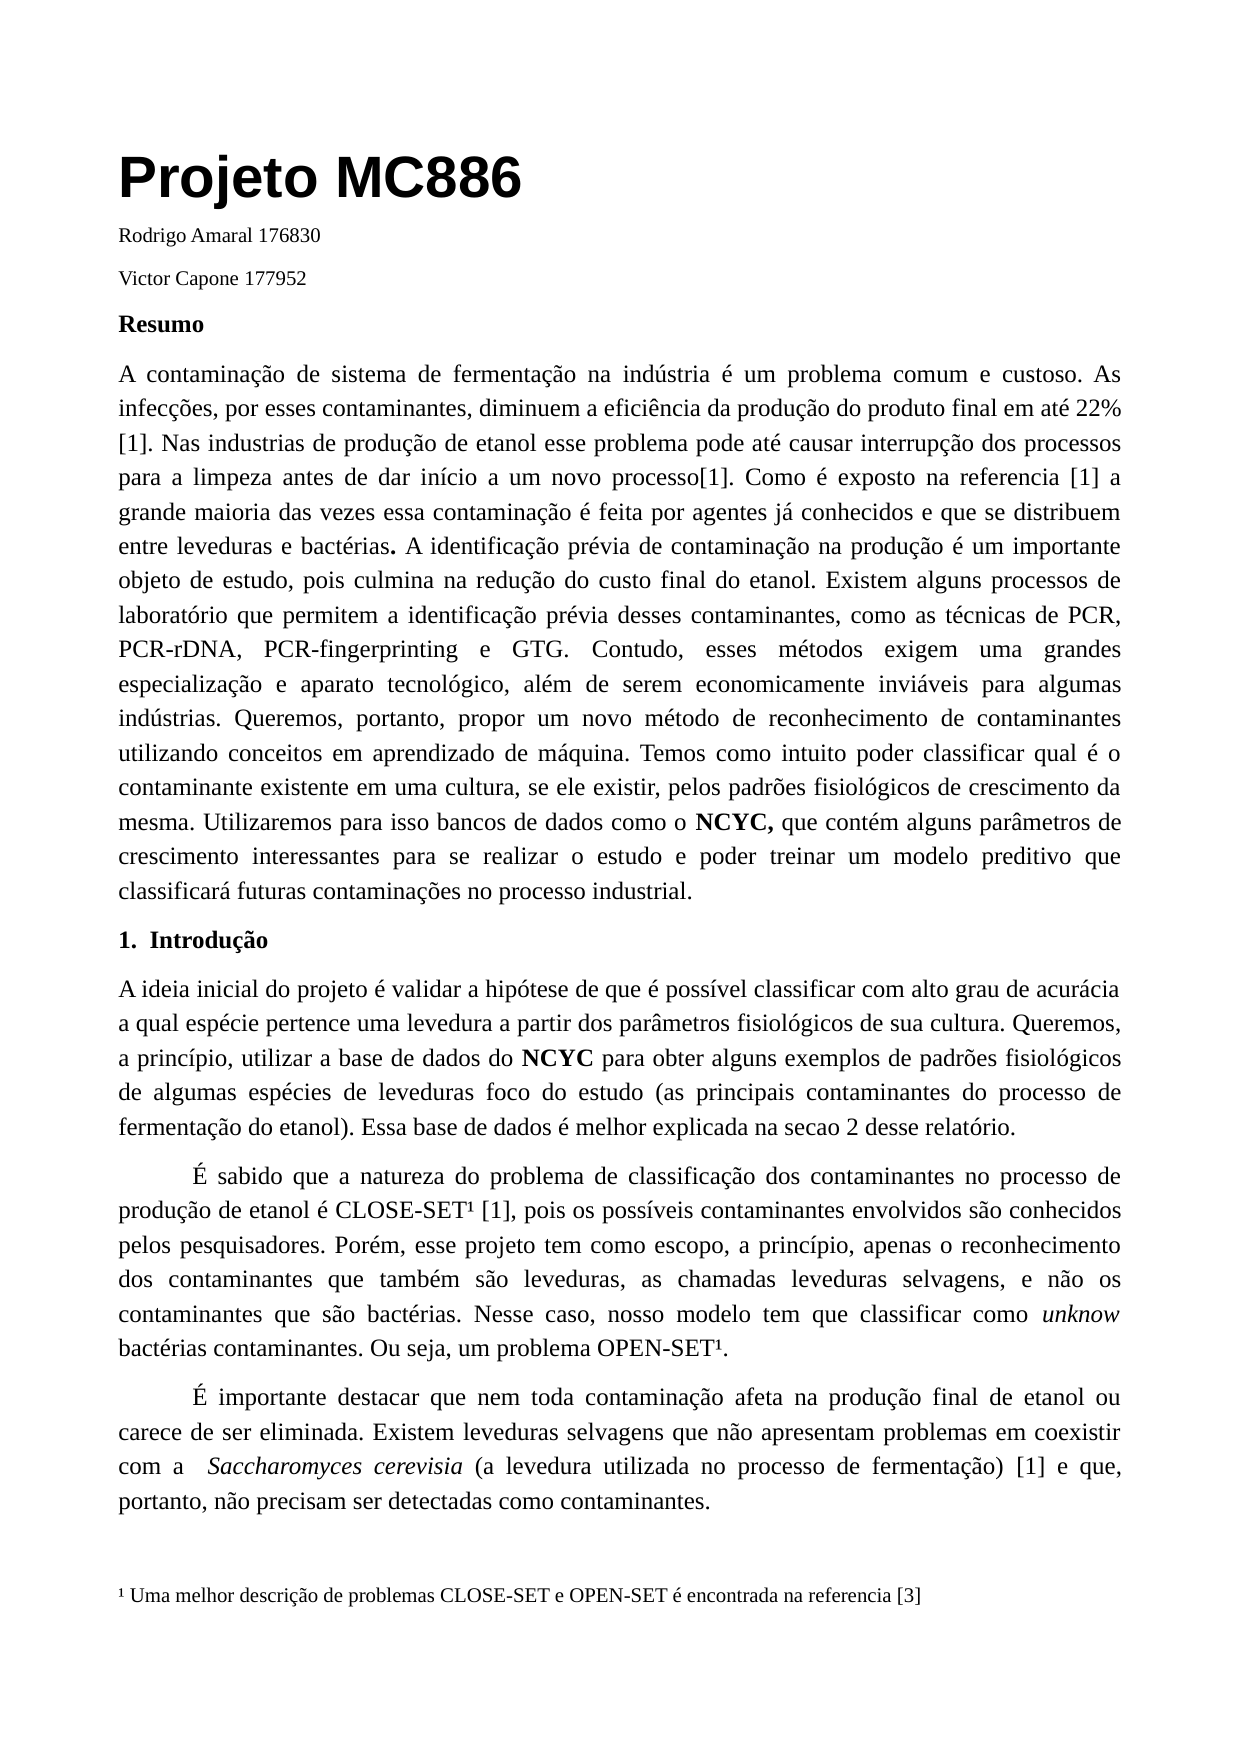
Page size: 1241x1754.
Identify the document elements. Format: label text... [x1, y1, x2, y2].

text A ideia inicial do projeto é validar a hipótese de que é possível classificar com alto grau de acurácia a qual espécie pertence uma levedura a partir dos parâmetros fisiológicos de sua cultura. Queremos, a princípio, utilizar a base de dados do NCYC para obter alguns exemplos de padrões fisiológicos de algumas espécies de leveduras foco do estudo (as principais contaminantes do processo de fermentação do etanol). Essa base de dados é melhor explicada na secao 2 desse relatório. [118, 974, 1122, 1141]
text A contaminação de sistema de fermentação na indústria é um problema comum e custoso. As infecções, por esses contaminantes, diminuem a eficiência da produção do produto final em até 22% [1]. Nas industrias de produção de etanol esse problema pode até causar interrupção dos processos para a limpeza antes de dar início a um novo processo[1]. Como é exposto na referencia [1] a grande maioria das vezes essa contaminação é feita por agentes já conhecidos e que se distribuem entre leveduras e bactérias. A identificação prévia de contaminação na produção é um importante objeto de estudo, pois culmina na redução do custo final do etanol. Existem alguns processos de laboratório que permitem a identificação prévia desses contaminantes, como as técnicas de PCR, PCR-rDNA, PCR-fingerprinting e GTG. Contudo, esses métodos exigem uma grandes especialização e aparato tecnológico, além de serem economicamente inviáveis para algumas indústrias. Queremos, portanto, propor um novo método de reconhecimento de contaminantes utilizando conceitos em aprendizado de máquina. Temos como intuito poder classificar qual é o contaminante existente em uma cultura, se ele existir, pelos padrões fisiológicos de crescimento da mesma. Utilizaremos para isso bancos de dados como o NCYC, que contém alguns parâmetros de crescimento interessantes para se realizar o estudo e poder treinar um modelo preditivo que classificará futuras contaminações no processo industrial. [118, 359, 1122, 904]
text É sabido que a natureza do problema de classificação dos contaminantes no processo de produção de etanol é CLOSE-SET¹ [1], pois os possíveis contaminantes envolvidos são conhecidos pelos pesquisadores. Porém, esse projeto tem como escopo, a princípio, apenas o reconhecimento dos contaminantes que também são leveduras, as chamadas leveduras selvagens, e não os contaminantes que são bactérias. Nesse caso, nosso modelo tem que classificar como unknow bactérias contaminantes. Ou seja, um problema OPEN-SET¹. [118, 1161, 1122, 1362]
text Resumo [118, 309, 1122, 338]
text Victor Capone 177952 [118, 266, 1122, 290]
text 1. Introdução [118, 925, 1122, 954]
text ¹ Uma melhor descrição de problemas CLOSE-SET e OPEN-SET é encontrada na referencia [3] [118, 1583, 1122, 1607]
text É importante destacar que nem toda contaminação afeta na produção final de etanol ou carece de ser eliminada. Existem leveduras selvagens que não apresentam problemas em coexistir com a Saccharomyces cerevisia (a levedura utilizada no processo de fermentação) [1] e que, portanto, não precisam ser detectadas como contaminantes. [118, 1382, 1122, 1514]
text Rodrigo Amaral 176830 [118, 223, 1122, 247]
text Projeto MC886 [118, 143, 1122, 210]
